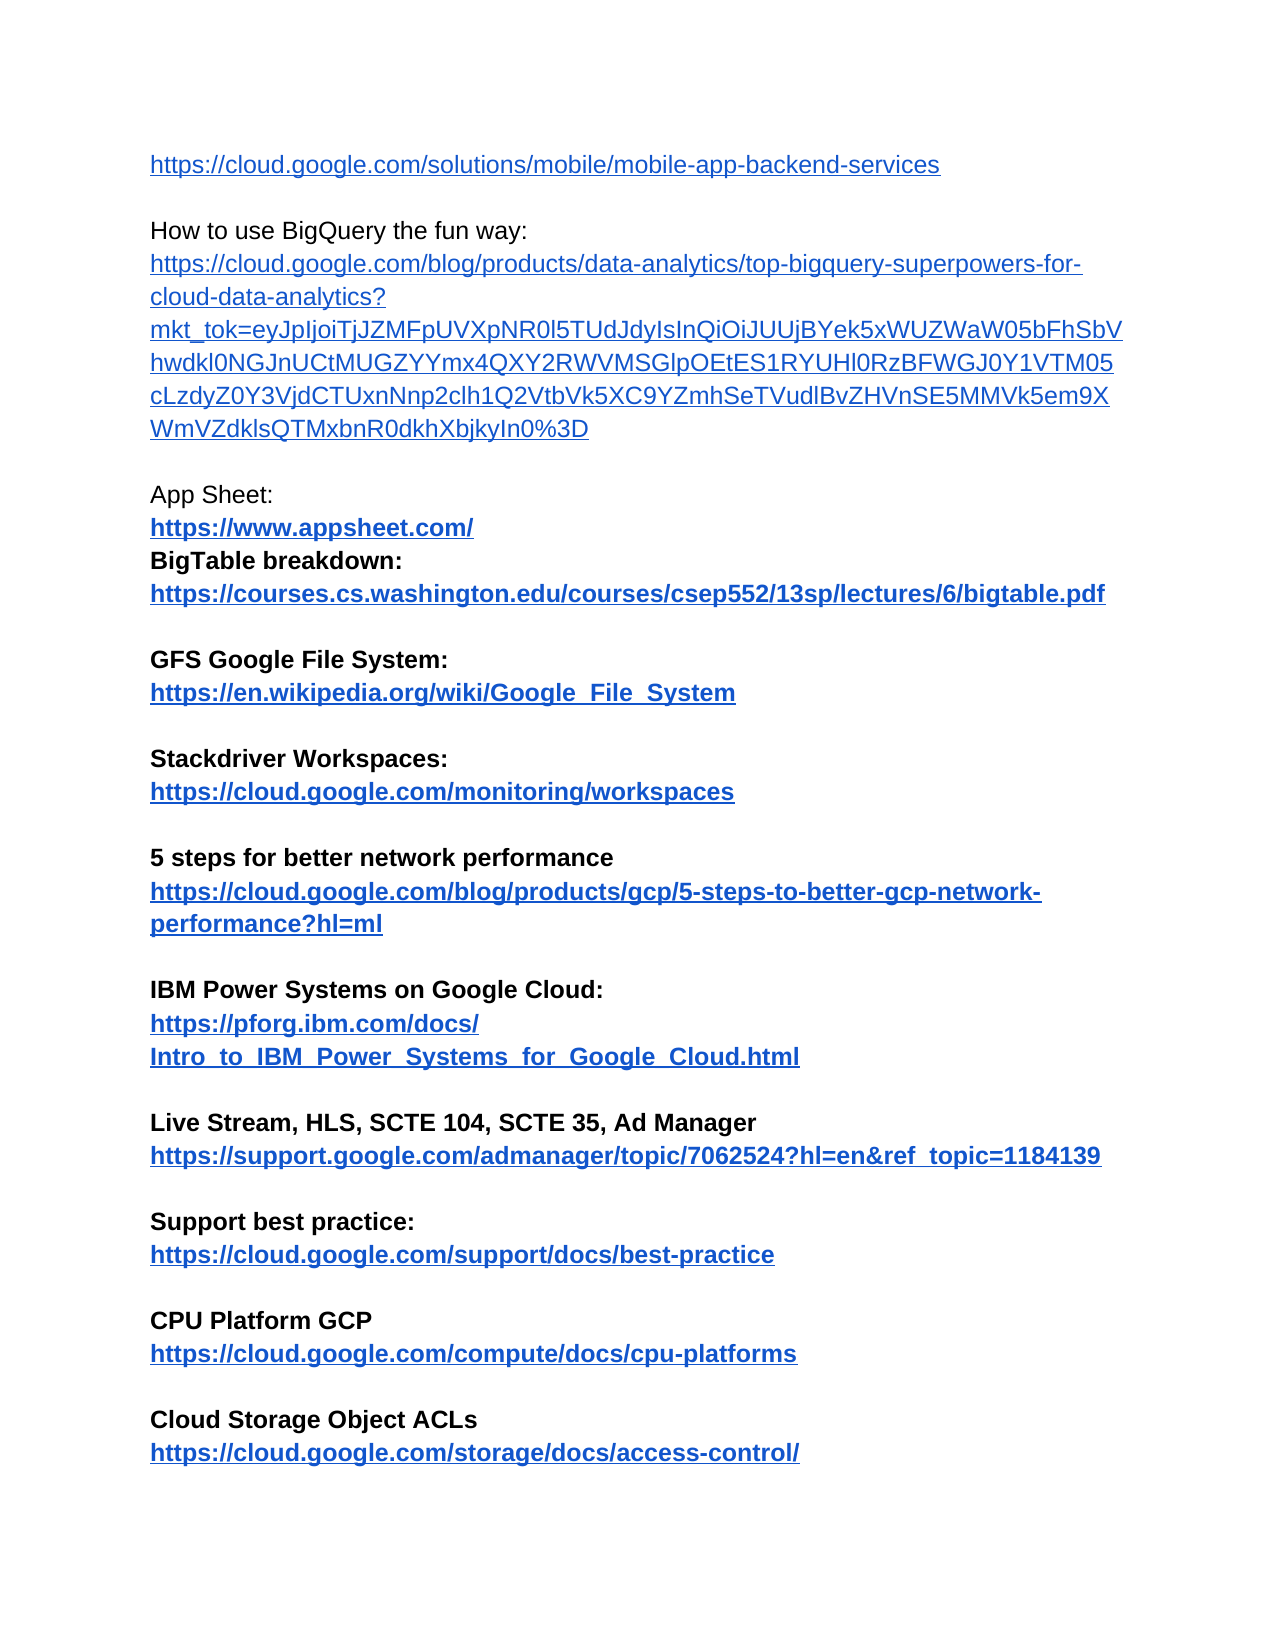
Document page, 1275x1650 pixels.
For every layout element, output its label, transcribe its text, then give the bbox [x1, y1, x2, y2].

text GFS Google File System: [150, 645, 1125, 674]
text Stackdriver Workspaces: [150, 744, 1125, 773]
text https://cloud.google.com/blog/products/data-analytics/top-bigquery-superpowers-for-cloud-data-analytics?mkt_tok=eyJpIjoiTjJZMFpUVXpNR0l5TUdJdyIsInQiOiJUUjBYek5xWUZWaW05bFhSbVhwdkl0NGJnUCtMUGZYYmx4QXY2RWVMSGlpOEtES1RYUHl0RzBFWGJ0Y1VTM05cLzdyZ0Y3VjdCTUxnNnp2clh1Q2VtbVk5XC9YZmhSeTVudlBvZHVnSE5MMVk5em9XWmVZdklsQTMxbnR0dkhXbjkyIn0%3D [150, 249, 1125, 443]
text How to use BigQuery the fun way: [150, 216, 1125, 245]
text https://en.wikipedia.org/wiki/Google_File_System [150, 678, 1125, 707]
text CPU Platform GCP [150, 1306, 1125, 1334]
text IBM Power Systems on Google Cloud: [150, 976, 1125, 1004]
text https://cloud.google.com/support/docs/best-practice [150, 1240, 1125, 1268]
text https://cloud.google.com/solutions/mobile/mobile-app-backend-services [150, 150, 1125, 179]
text https://cloud.google.com/compute/docs/cpu-platforms [150, 1339, 1125, 1367]
text Live Stream, HLS, SCTE 104, SCTE 35, Ad Manager [150, 1108, 1125, 1136]
text https://cloud.google.com/monitoring/workspaces [150, 777, 1125, 806]
text https://courses.cs.washington.edu/courses/csep552/13sp/lectures/6/bigtable.pdf [150, 579, 1125, 608]
text BigTable breakdown: [150, 546, 1125, 575]
text Support best practice: [150, 1207, 1125, 1235]
text https://pforg.ibm.com/docs/Intro_to_IBM_Power_Systems_for_Google_Cloud.html [150, 1008, 1125, 1070]
text https://cloud.google.com/storage/docs/access-control/ [150, 1438, 1125, 1467]
text 5 steps for better network performance [150, 843, 1125, 872]
text Cloud Storage Object ACLs [150, 1405, 1125, 1433]
text https://support.google.com/admanager/topic/7062524?hl=en&ref_topic=1184139 [150, 1141, 1125, 1169]
text https://www.appsheet.com/ [150, 513, 1125, 542]
text https://cloud.google.com/blog/products/gcp/5-steps-to-better-gcp-network-performance?hl=ml [150, 876, 1125, 938]
text App Sheet: [150, 480, 1125, 509]
